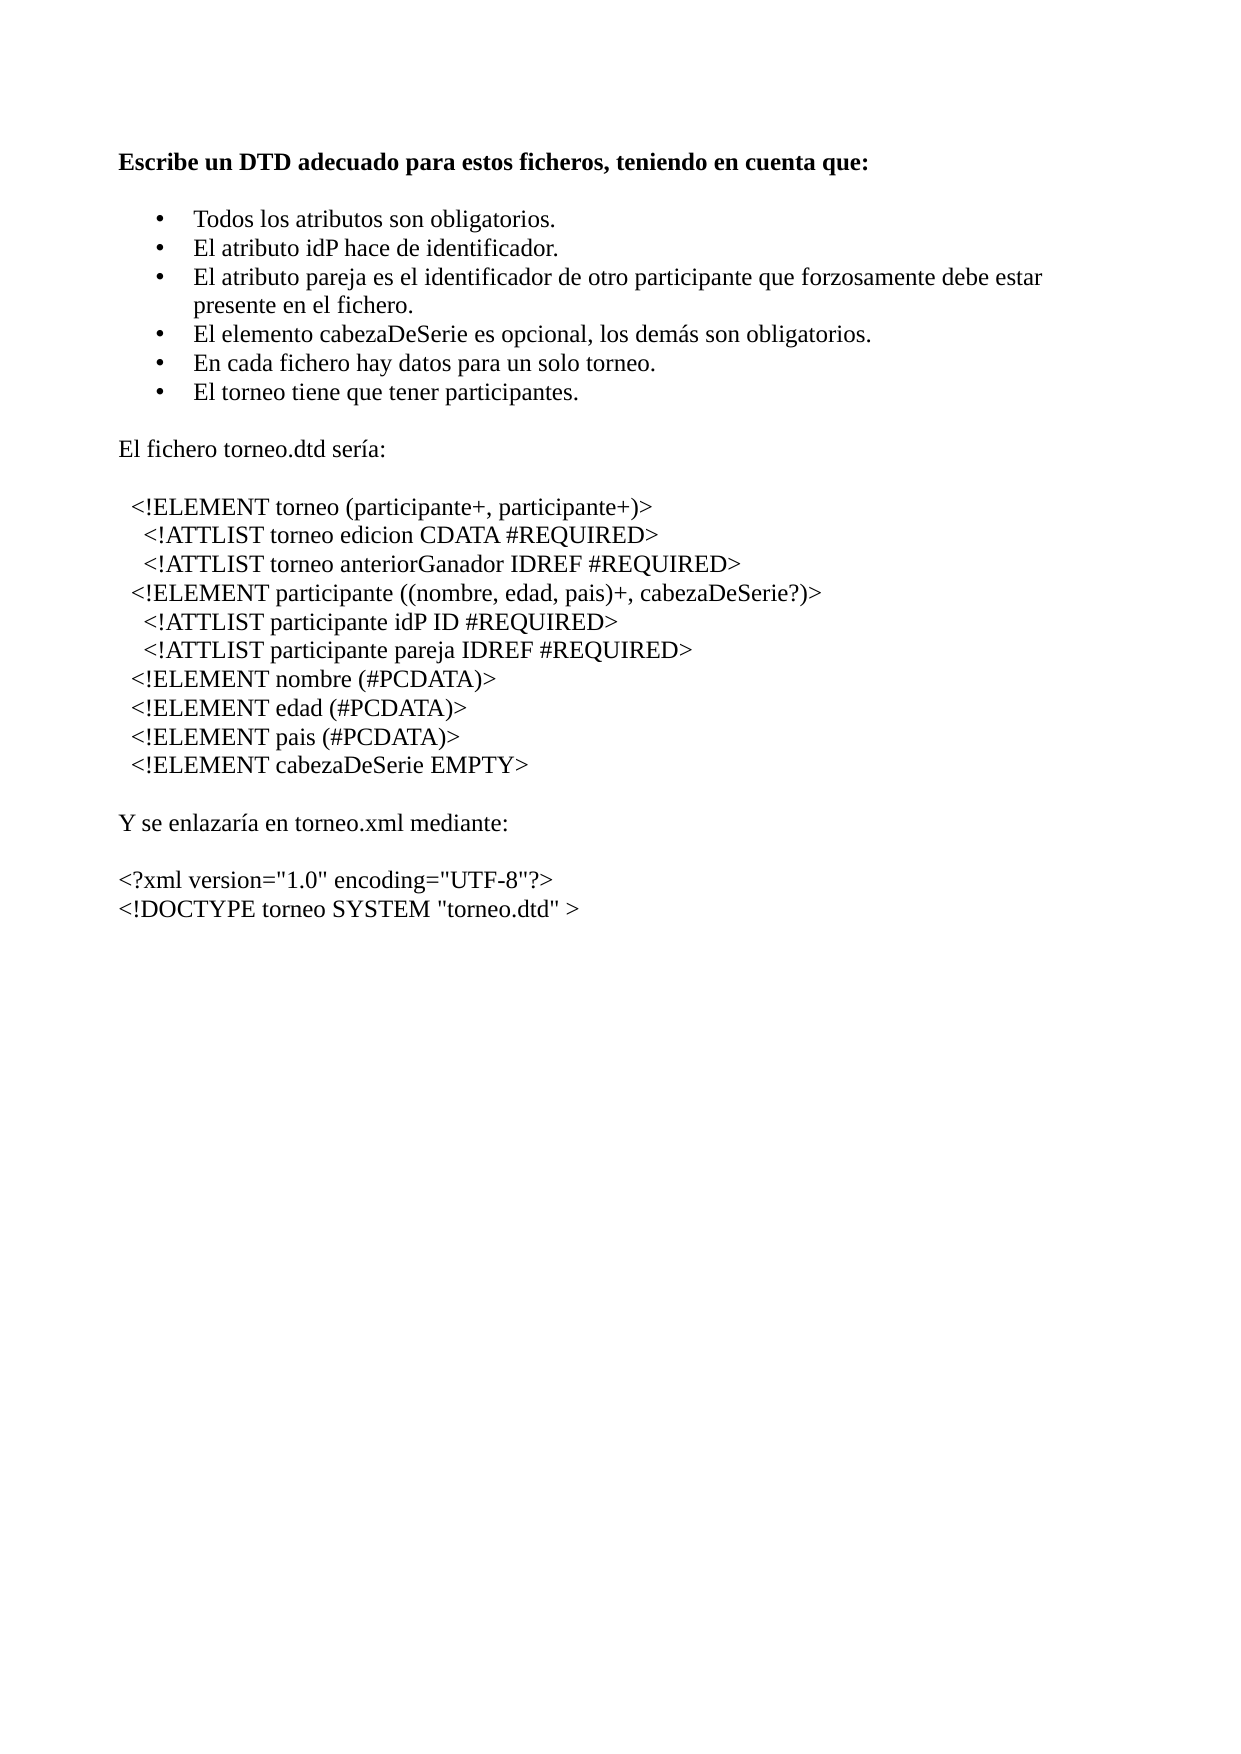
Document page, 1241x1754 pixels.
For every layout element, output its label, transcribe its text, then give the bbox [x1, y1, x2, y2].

text <!ELEMENT nombre (#PCDATA)> [118, 664, 1122, 693]
text <?xml version="1.0" encoding="UTF-8"?> [118, 866, 1122, 894]
list El elemento cabezaDeSerie es opcional, los demás son obligatorios. [156, 319, 1122, 348]
list El atributo idP hace de identificador. [156, 233, 1122, 262]
list El atributo pareja es el identificador de otro participante que forzosamente debe estar presente en el fichero. [156, 262, 1122, 319]
text <!ATTLIST torneo edicion CDATA #REQUIRED> [118, 521, 1122, 549]
text El fichero torneo.dtd sería: [118, 434, 1122, 463]
text <!ELEMENT edad (#PCDATA)> [118, 693, 1122, 722]
text <!ELEMENT torneo (participante+, participante+)> [118, 492, 1122, 521]
text <!ATTLIST participante idP ID #REQUIRED> [118, 607, 1122, 636]
text <!ATTLIST participante pareja IDREF #REQUIRED> [118, 636, 1122, 664]
text <!ELEMENT cabezaDeSerie EMPTY> [118, 751, 1122, 779]
list En cada fichero hay datos para un solo torneo. [156, 348, 1122, 377]
text <!DOCTYPE torneo SYSTEM "torneo.dtd" > [118, 894, 1122, 923]
text Escribe un DTD adecuado para estos ficheros, teniendo en cuenta que: [118, 147, 1122, 176]
text <!ATTLIST torneo anteriorGanador IDREF #REQUIRED> [118, 549, 1122, 578]
text <!ELEMENT pais (#PCDATA)> [118, 722, 1122, 751]
list El torneo tiene que tener participantes. [156, 377, 1122, 406]
text <!ELEMENT participante ((nombre, edad, pais)+, cabezaDeSerie?)> [118, 578, 1122, 607]
list Todos los atributos son obligatorios. [156, 204, 1122, 233]
text Y se enlazaría en torneo.xml mediante: [118, 808, 1122, 837]
